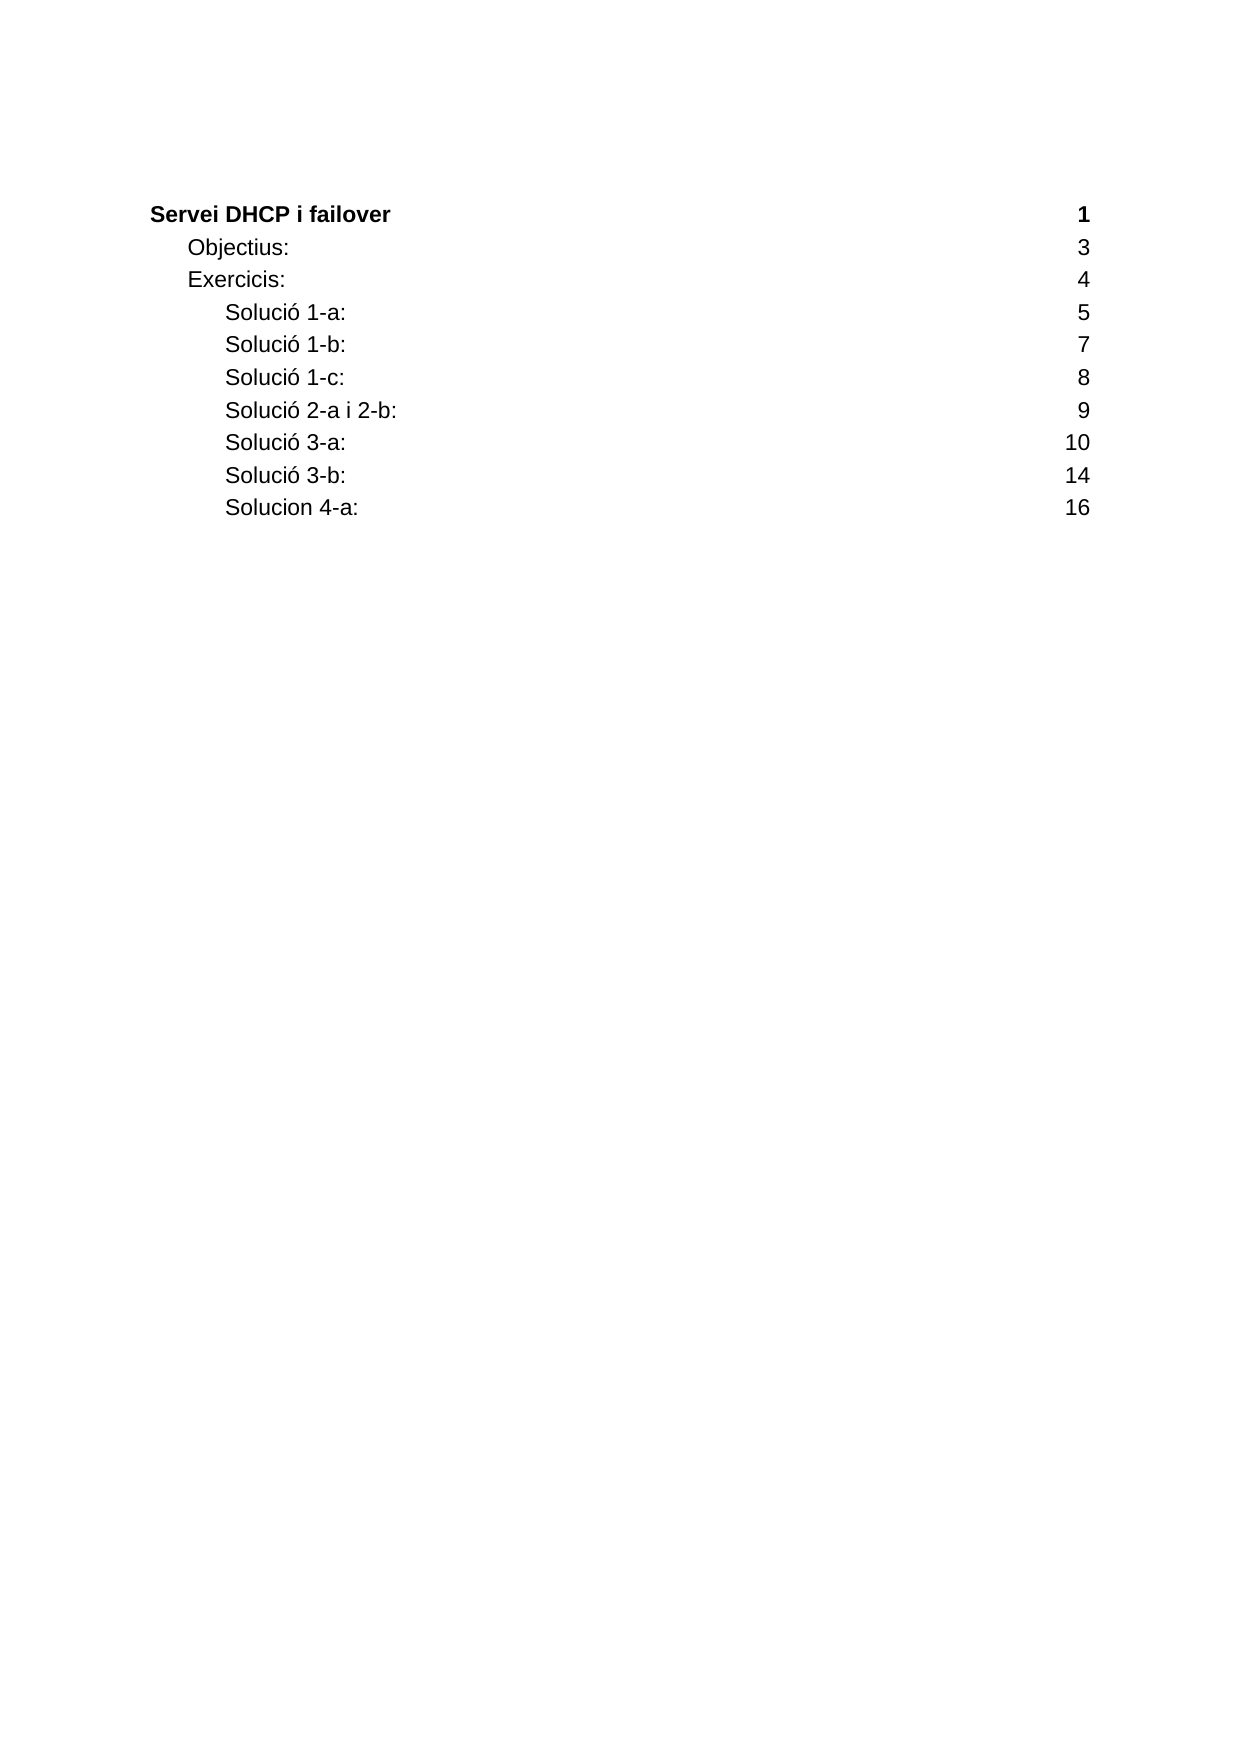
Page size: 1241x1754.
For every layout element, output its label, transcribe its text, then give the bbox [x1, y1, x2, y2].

text Objectius: 3 [187, 233, 1090, 260]
text Exercicis: 4 [187, 266, 1090, 292]
text Solució 3-b: 14 [225, 462, 1090, 488]
text Solució 1-b: 7 [225, 331, 1090, 358]
text Solució 3-a: 10 [225, 429, 1090, 456]
text Solucion 4-a: 16 [225, 494, 1090, 521]
text Solució 1-c: 8 [225, 364, 1090, 390]
text Servei DHCP i failover 1 [150, 201, 1090, 227]
text Solució 1-a: 5 [225, 299, 1090, 325]
text Solució 2-a i 2-b: 9 [225, 397, 1090, 423]
